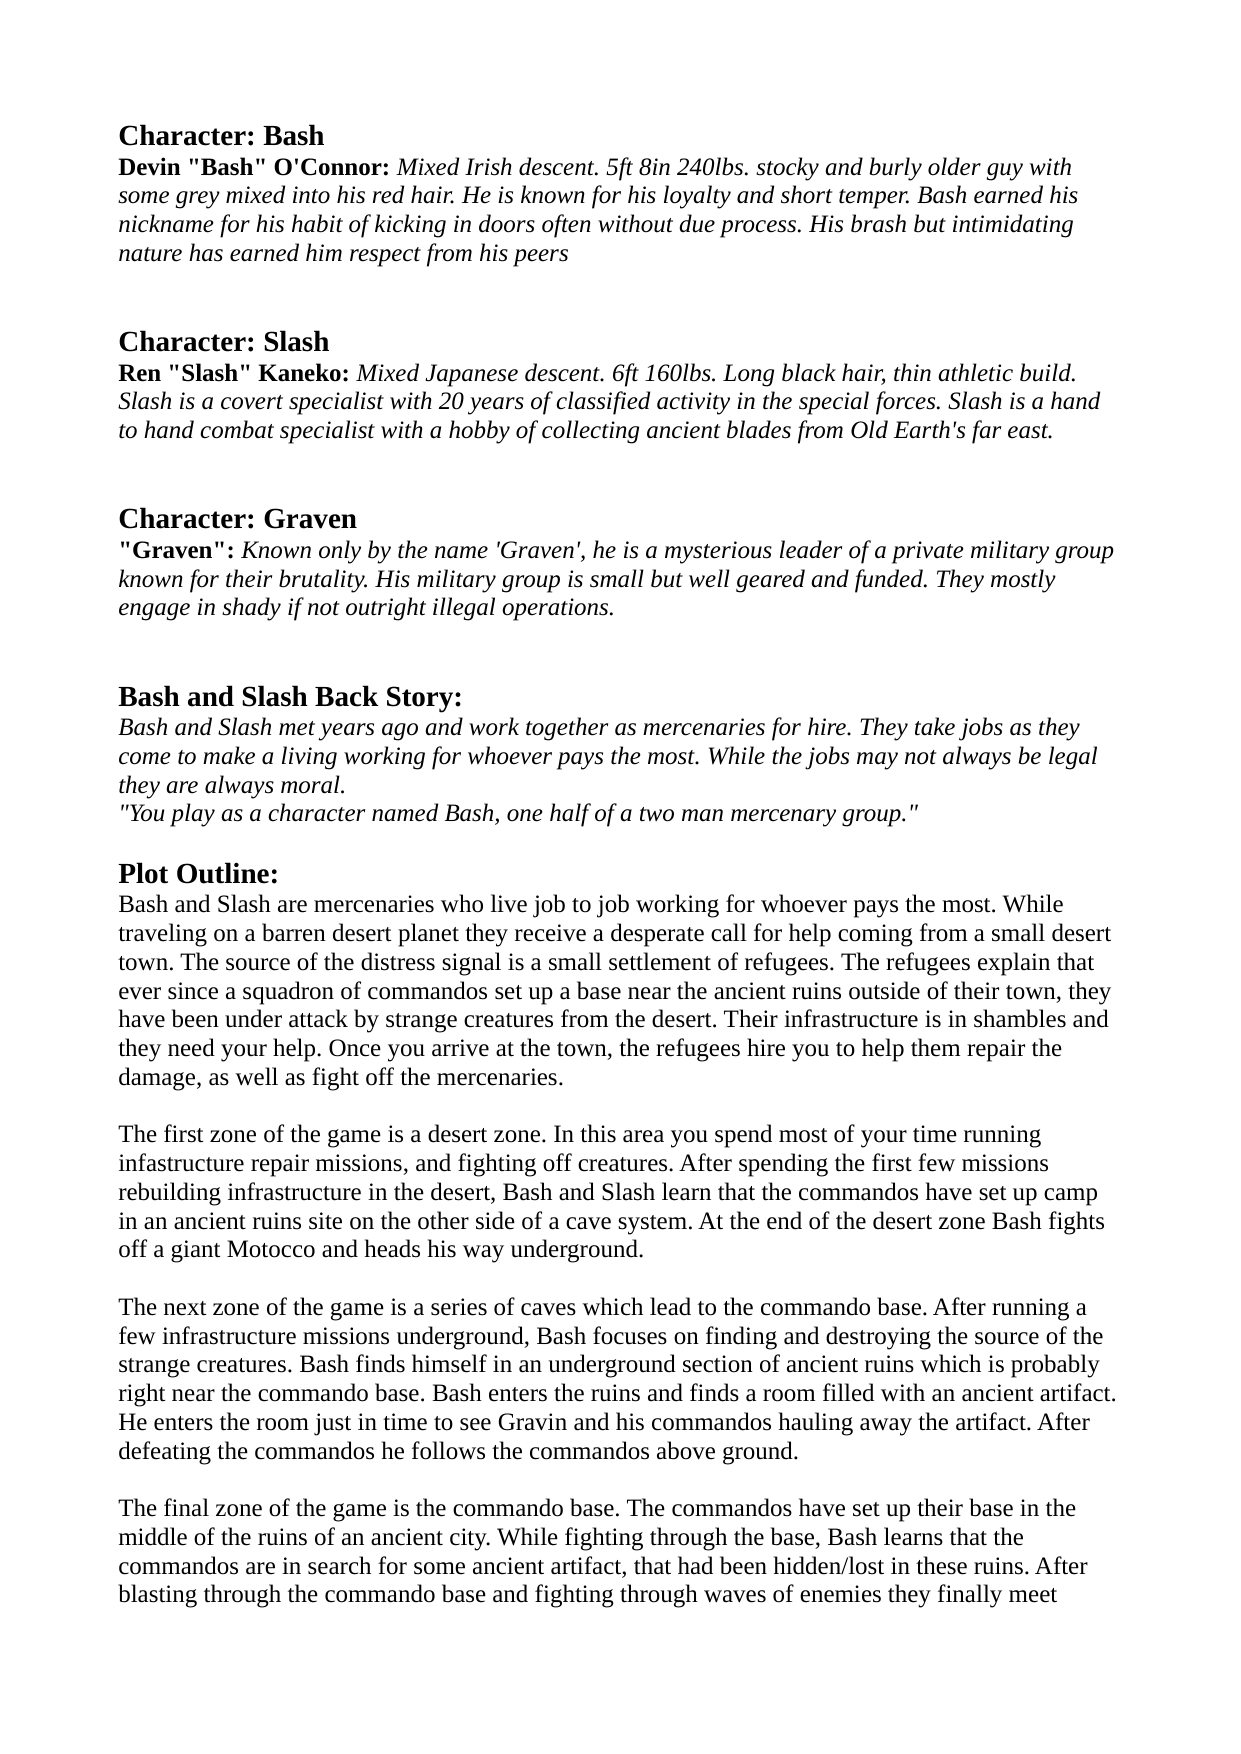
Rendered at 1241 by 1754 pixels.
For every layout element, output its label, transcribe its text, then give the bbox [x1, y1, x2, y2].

text "Graven": Known only by the name 'Graven', he is a mysterious leader of a private military group known for their brutality. His military group is small but well geared and funded. They mostly engage in shady if not outright illegal operations. [118, 535, 1122, 621]
text Bash and Slash met years ago and work together as mercenaries for hire. They take jobs as they come to make a living working for whoever pays the most. While the jobs may not always be legal they are always moral. [118, 712, 1122, 798]
text Character: Slash [118, 324, 1122, 358]
text Bash and Slash are mercenaries who live job to job working for whoever pays the most. While traveling on a barren desert planet they receive a desperate call for help coming from a small desert town. The source of the distress signal is a small settlement of refugees. The refugees explain that ever since a squadron of commandos set up a base near the ancient ruins outside of their town, they have been under attack by strange creatures from the desert. Their infrastructure is in shambles and they need your help. Once you arrive at the town, the refugees hire you to help them repair the damage, as well as fight off the mercenaries. [118, 889, 1122, 1091]
text The first zone of the game is a desert zone. In this area you spend most of your time running infastructure repair missions, and fighting off creatures. After spending the first few missions rebuilding infrastructure in the desert, Bash and Slash learn that the commandos have set up camp in an ancient ruins site on the other side of a cave system. At the end of the desert zone Bash fights off a giant Motocco and heads his way underground. [118, 1119, 1122, 1263]
text "You play as a character named Bash, one half of a two man mercenary group." [118, 798, 1122, 827]
text Character: Graven [118, 501, 1122, 535]
text Plot Outline: [118, 856, 1122, 889]
text The final zone of the game is the commando base. The commandos have set up their base in the middle of the ruins of an ancient city. While fighting through the base, Bash learns that the commandos are in search for some ancient artifact, that had been hidden/lost in these ruins. After blasting through the commando base and fighting through waves of enemies they finally meet [118, 1493, 1122, 1608]
text The next zone of the game is a series of caves which lead to the commando base. After running a few infrastructure missions underground, Bash focuses on finding and destroying the source of the strange creatures. Bash finds himself in an underground section of ancient ruins which is probably right near the commando base. Bash enters the ruins and finds a room filled with an ancient artifact. He enters the room just in time to see Gravin and his commandos hauling away the artifact. After defeating the commandos he follows the commandos above ground. [118, 1292, 1122, 1464]
text Character: Bash [118, 118, 1122, 152]
text Bash and Slash Back Story: [118, 679, 1122, 712]
text Ren "Slash" Kaneko: Mixed Japanese descent. 6ft 160lbs. Long black hair, thin athletic build. Slash is a covert specialist with 20 years of classified activity in the special forces. Slash is a hand to hand combat specialist with a hobby of collecting ancient blades from Old Earth's far east. [118, 358, 1122, 444]
text Devin "Bash" O'Connor: Mixed Irish descent. 5ft 8in 240lbs. stocky and burly older guy with some grey mixed into his red hair. He is known for his loyalty and short temper. Bash earned his nickname for his habit of kicking in doors often without due process. His brash but intimidating nature has earned him respect from his peers [118, 152, 1122, 267]
